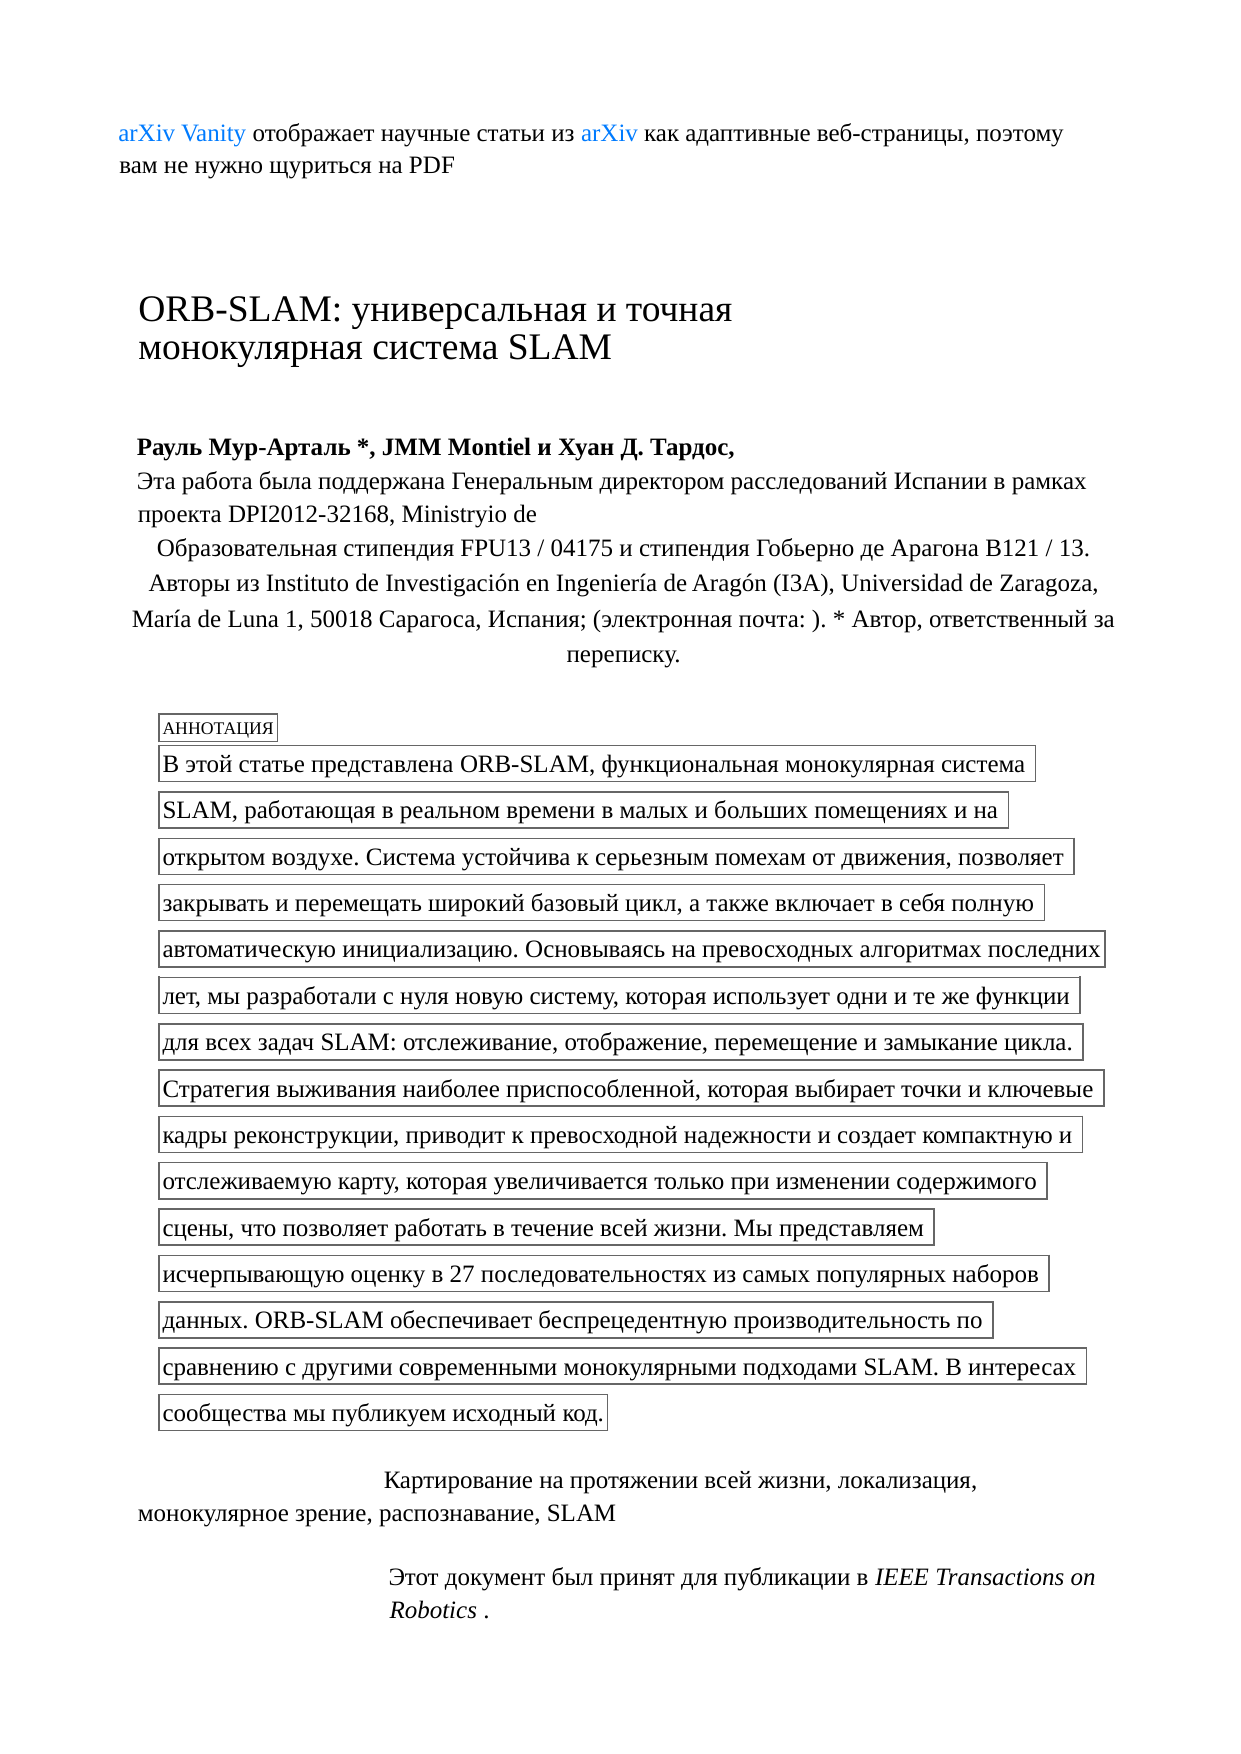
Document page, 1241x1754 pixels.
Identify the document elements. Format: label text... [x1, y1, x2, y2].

text Образовательная стипендия FPU13 / 04175 и стипендия Гобьерно де Арагона B121 / 13. Авторы из Instituto de Investigación en Ingeniería de Aragón (I3A), Universidad de Zaragoza, María de Luna 1, 50018 Сарагоса, Испания; (электронная почта: ). * Автор, ответственный за переписку. [128, 533, 1118, 668]
text Рауль Мур-Арталь *, JMM Montiel и Хуан Д. Тардос, [137, 432, 1122, 460]
text Картирование на протяжении всей жизни, локализация, монокулярное зрение, распознавание, SLAM [137, 1440, 1104, 1527]
text ORB-SLAM: универсальная и точная монокулярная система SLAM [138, 290, 735, 368]
text В этой статье представлена ​​ORB-SLAM, функциональная монокулярная система SLAM, работающая в реальном времени в малых и больших помещениях и на открытом воздухе. Система устойчива к серьезным помехам от движения, позволяет закрывать и перемещать широкий базовый цикл, а также включает в себя полную автоматическую инициализацию. Основываясь на превосходных алгоритмах последних лет, мы разработали с нуля новую систему, которая использует одни и те же функции для всех задач SLAM: отслеживание, отображение, перемещение и замыкание цикла. Стратегия выживания наиболее приспособленной, которая выбирает точки и ключевые кадры реконструкции, приводит к превосходной надежности и создает компактную и отслеживаемую карту, которая увеличивается только при изменении содержимого сцены, что позволяет работать в течение всей жизни. Мы представляем исчерпывающую оценку в 27 последовательностях из самых популярных наборов данных. ORB-SLAM обеспечивает беспрецедентную производительность по сравнению с другими современными монокулярными подходами SLAM. В интересах сообщества мы публикуем исходный код. [158, 745, 1107, 1431]
text arXiv Vanity отображает научные статьи из arXiv как адаптивные веб-страницы, поэтому вам не нужно щуриться на PDF [118, 118, 1101, 178]
text Эта работа была поддержана Генеральным директором расследований Испании в рамках проекта DPI2012-32168, Ministryio de [137, 466, 1104, 528]
text Этот документ был принят для публикации в IEEE Transactions on Robotics . [388, 1562, 1104, 1624]
text [278, 713, 1107, 742]
text АННОТАЦИЯ [160, 715, 277, 741]
